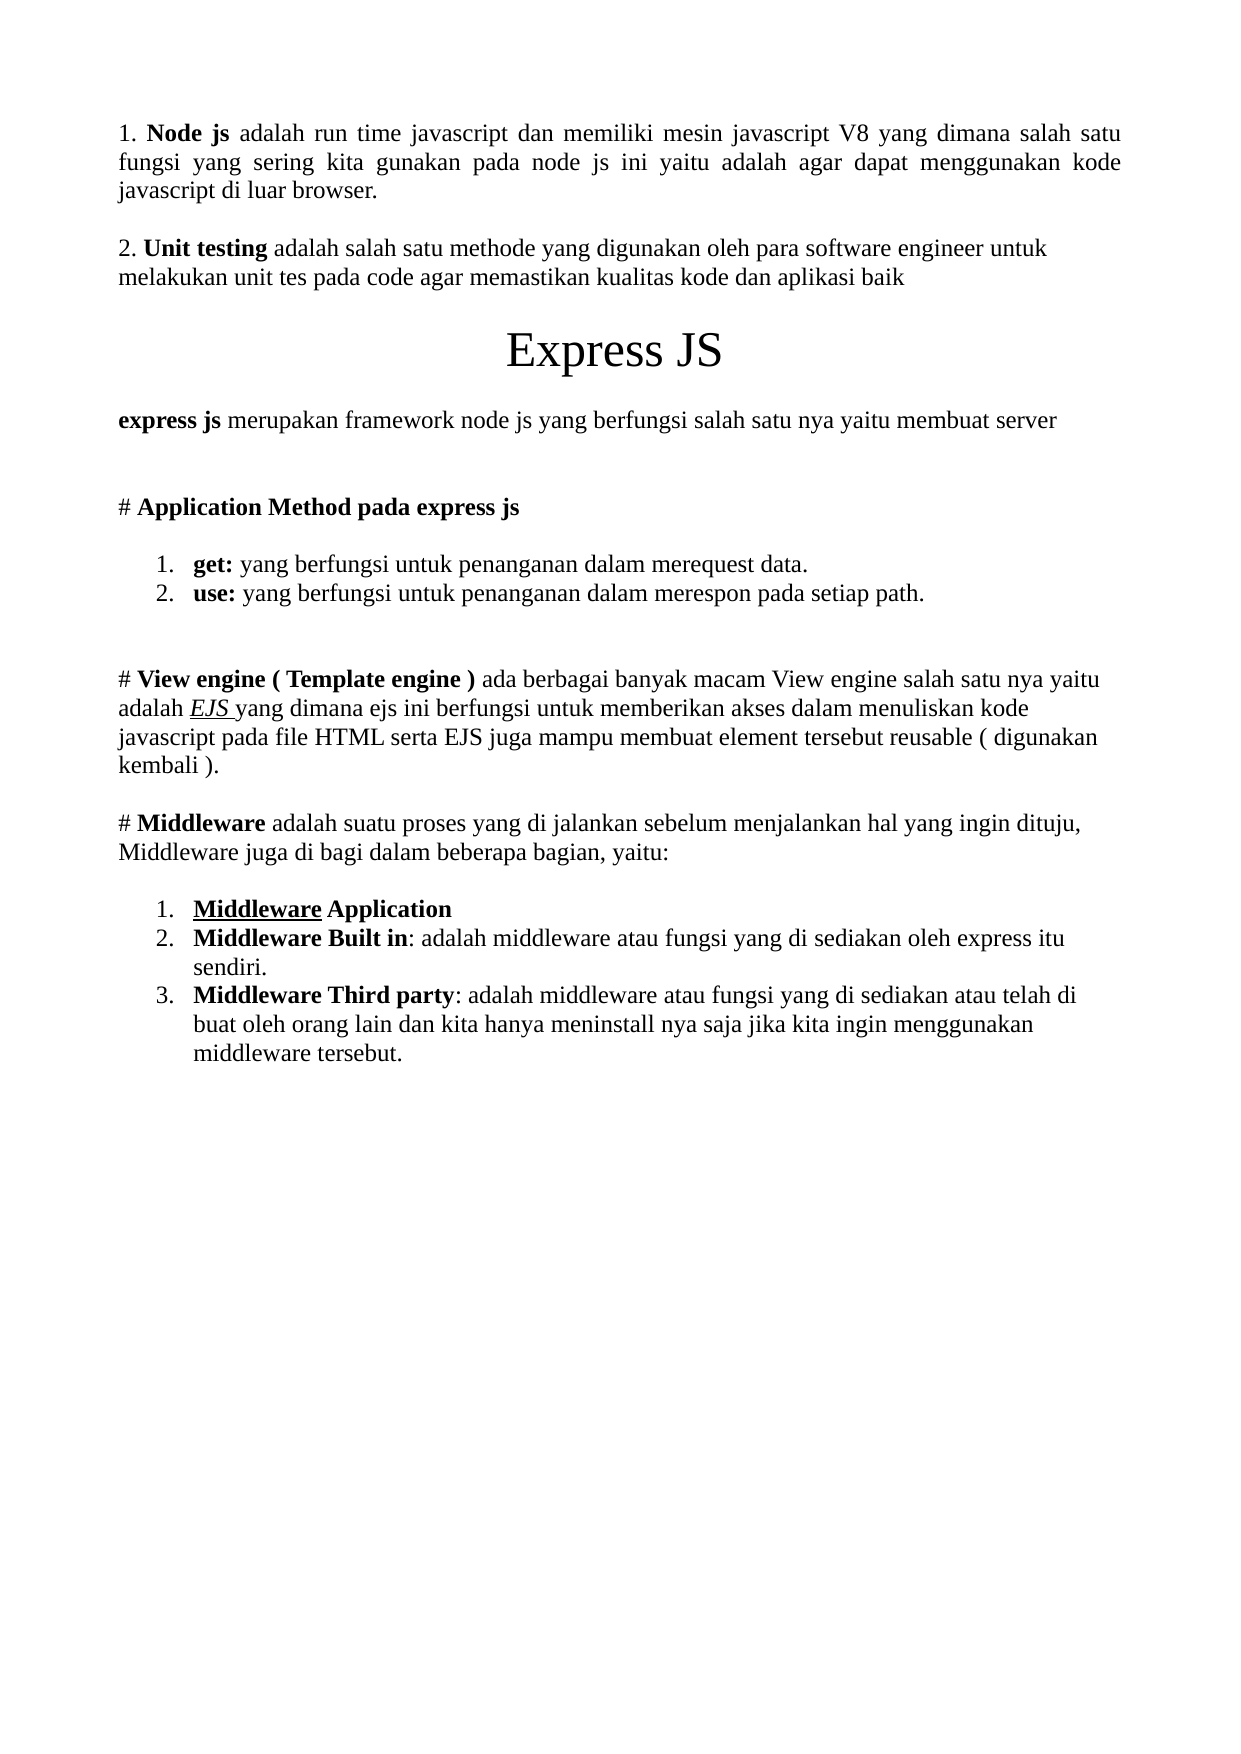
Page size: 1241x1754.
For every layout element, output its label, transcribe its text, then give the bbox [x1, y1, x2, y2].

text 1. Node js adalah run time javascript dan memiliki mesin javascript V8 yang dimana salah satu fungsi yang sering kita gunakan pada node js ini yaitu adalah agar dapat menggunakan kode javascript di luar browser. [118, 118, 1122, 204]
list get: yang berfungsi untuk penanganan dalam merequest data. [156, 549, 1122, 578]
list Middleware Application [156, 894, 1122, 923]
text express js merupakan framework node js yang berfungsi salah satu nya yaitu membuat server [118, 406, 1122, 434]
list Middleware Built in: adalah middleware atau fungsi yang di sediakan oleh express itu sendiri. [156, 923, 1122, 981]
text # Middleware adalah suatu proses yang di jalankan sebelum menjalankan hal yang ingin dituju, Middleware juga di bagi dalam beberapa bagian, yaitu: [118, 808, 1122, 866]
text # View engine ( Template engine ) ada berbagai banyak macam View engine salah satu nya yaitu adalah EJS yang dimana ejs ini berfungsi untuk memberikan akses dalam menuliskan kode javascript pada file HTML serta EJS juga mampu membuat element tersebut reusable ( digunakan kembali ). [118, 664, 1122, 779]
text # Application Method pada express js [118, 492, 1122, 521]
text 2. Unit testing adalah salah satu methode yang digunakan oleh para software engineer untuk melakukan unit tes pada code agar memastikan kualitas kode dan aplikasi baik [118, 233, 1122, 291]
text Express JS [118, 319, 1122, 377]
list use: yang berfungsi untuk penanganan dalam merespon pada setiap path. [156, 578, 1122, 607]
list Middleware Third party: adalah middleware atau fungsi yang di sediakan atau telah di buat oleh orang lain dan kita hanya meninstall nya saja jika kita ingin menggunakan middleware tersebut. [156, 981, 1122, 1067]
